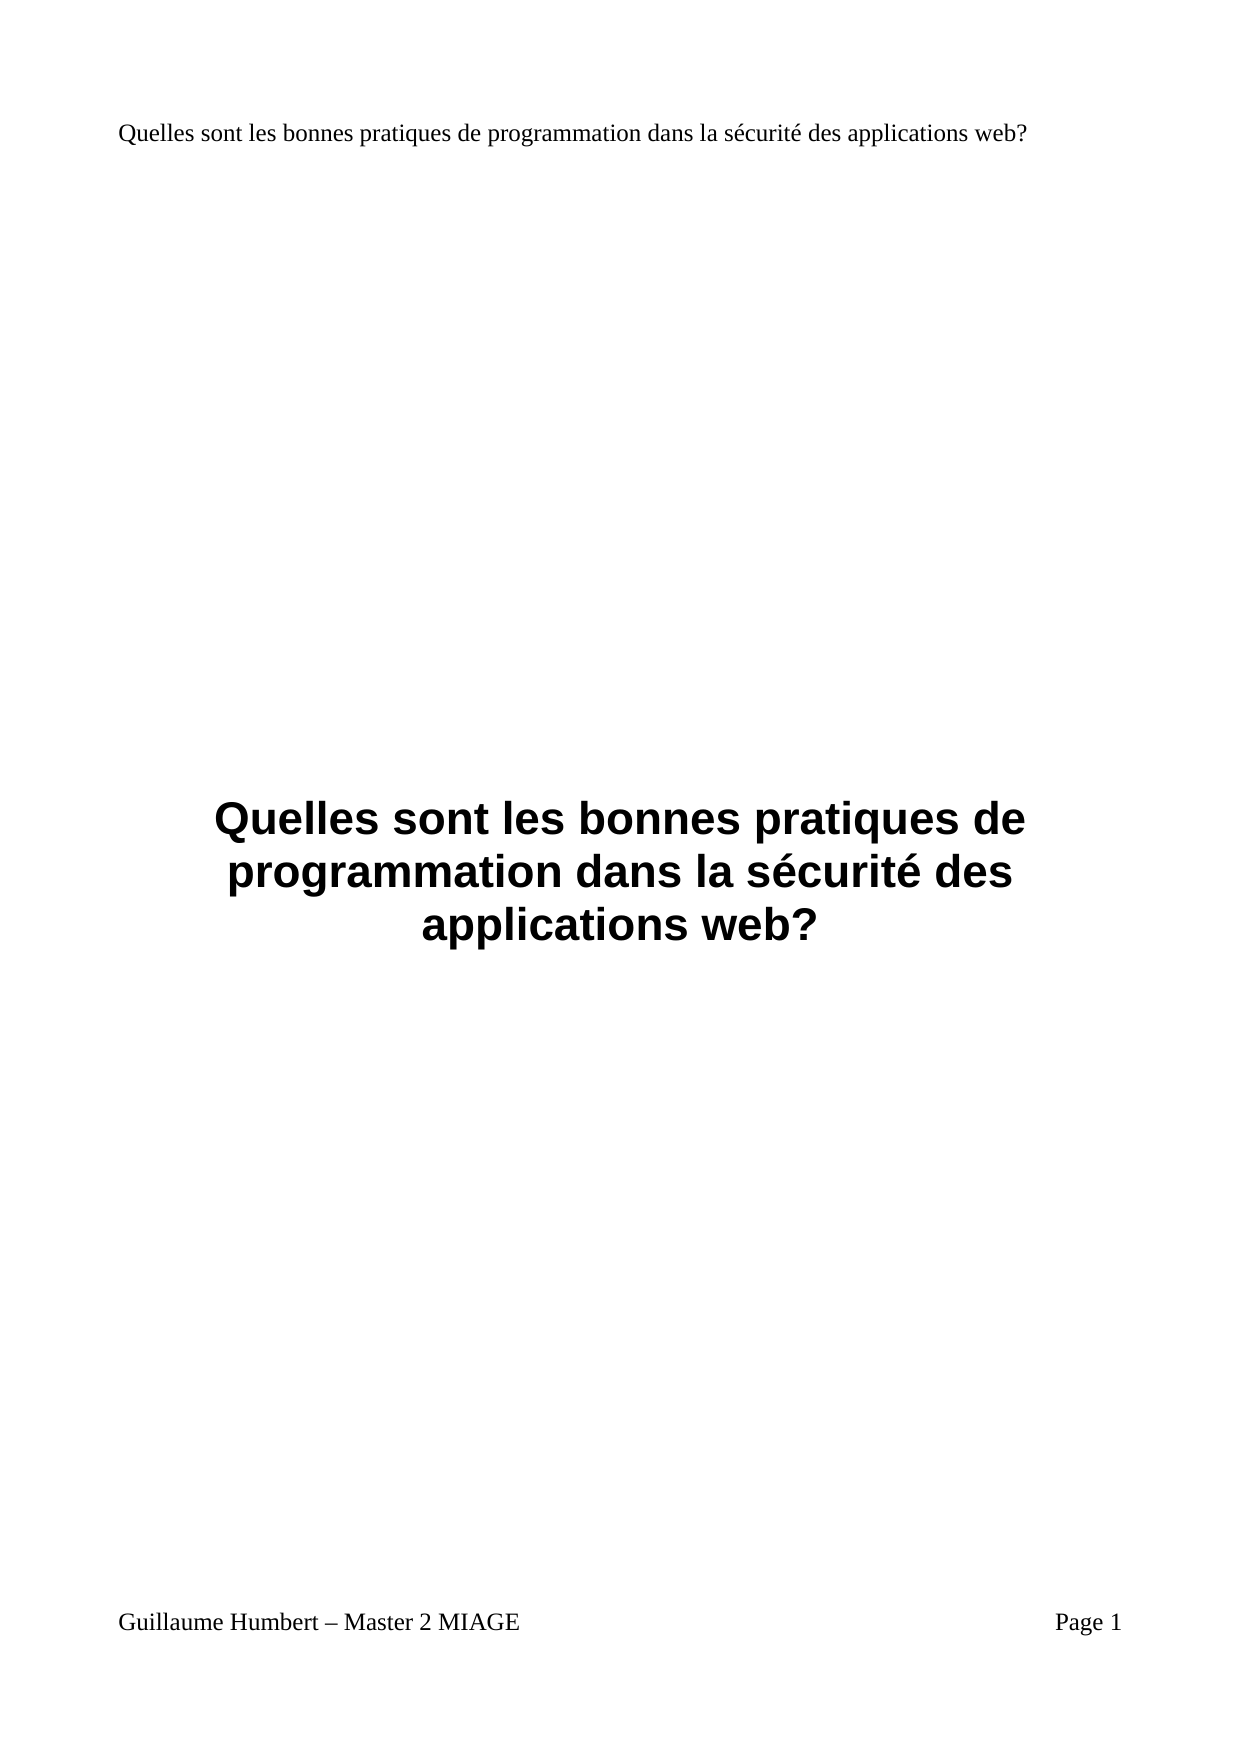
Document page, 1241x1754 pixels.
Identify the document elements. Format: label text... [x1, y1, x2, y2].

title Quelles sont les bonnes pratiques de programmation dans la sécurité des applications web? [118, 792, 1122, 950]
